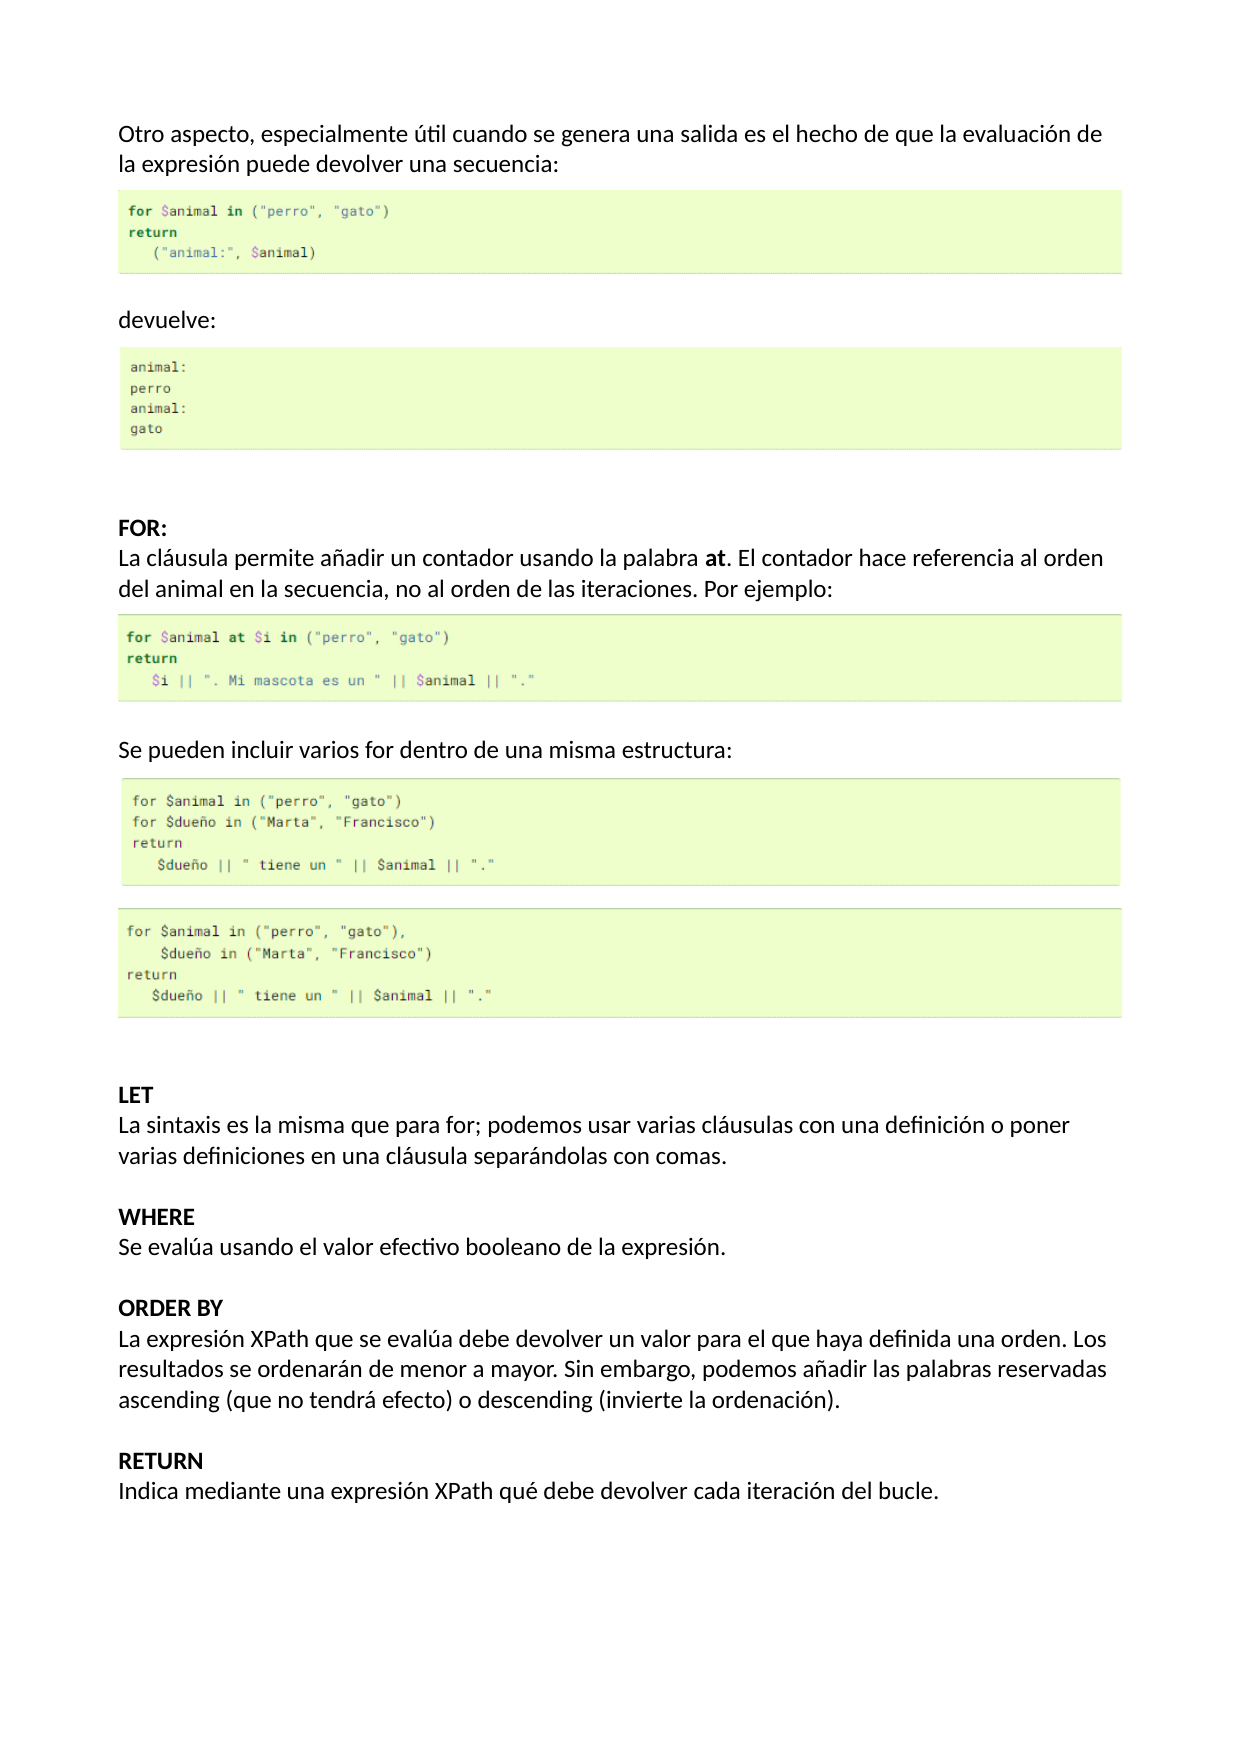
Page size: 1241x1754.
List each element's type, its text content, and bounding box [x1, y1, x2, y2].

text La cláusula permite añadir un contador usando la palabra at. El contador hace referencia al orden del animal en la secuencia, no al orden de las iteraciones. Por ejemplo: [118, 542, 1122, 603]
text La expresión XPath que se evalúa debe devolver un valor para el que haya definida una orden. Los resultados se ordenarán de menor a mayor. Sin embargo, podemos añadir las palabras reservadas [118, 1323, 1122, 1384]
text devuelve: [118, 304, 1122, 335]
text Indica mediante una expresión XPath qué debe devolver cada iteración del bucle. [118, 1476, 1122, 1506]
picture [118, 777, 1123, 886]
text LET [118, 1079, 1122, 1109]
text La sintaxis es la misma que para for; podemos usar varias cláusulas con una definición o poner varias definiciones en una cláusula separándolas con comas. [118, 1109, 1122, 1170]
text Se pueden incluir varios for dentro de una misma estructura: [118, 734, 1122, 765]
text ascending (que no tendrá efecto) o descending (invierte la ordenación). [118, 1384, 1122, 1414]
picture [118, 190, 1123, 274]
text RETURN [118, 1445, 1122, 1476]
text Otro aspecto, especialmente útil cuando se genera una salida es el hecho de que la evaluación de la expresión puede devolver una secuencia: [118, 118, 1122, 179]
text WHERE [118, 1201, 1122, 1231]
picture [118, 613, 1123, 704]
picture [118, 907, 1123, 1018]
text Se evalúa usando el valor efectivo booleano de la expresión. [118, 1231, 1122, 1262]
text ORDER BY [118, 1292, 1122, 1323]
text FOR: [118, 512, 1122, 542]
picture [118, 347, 1123, 451]
